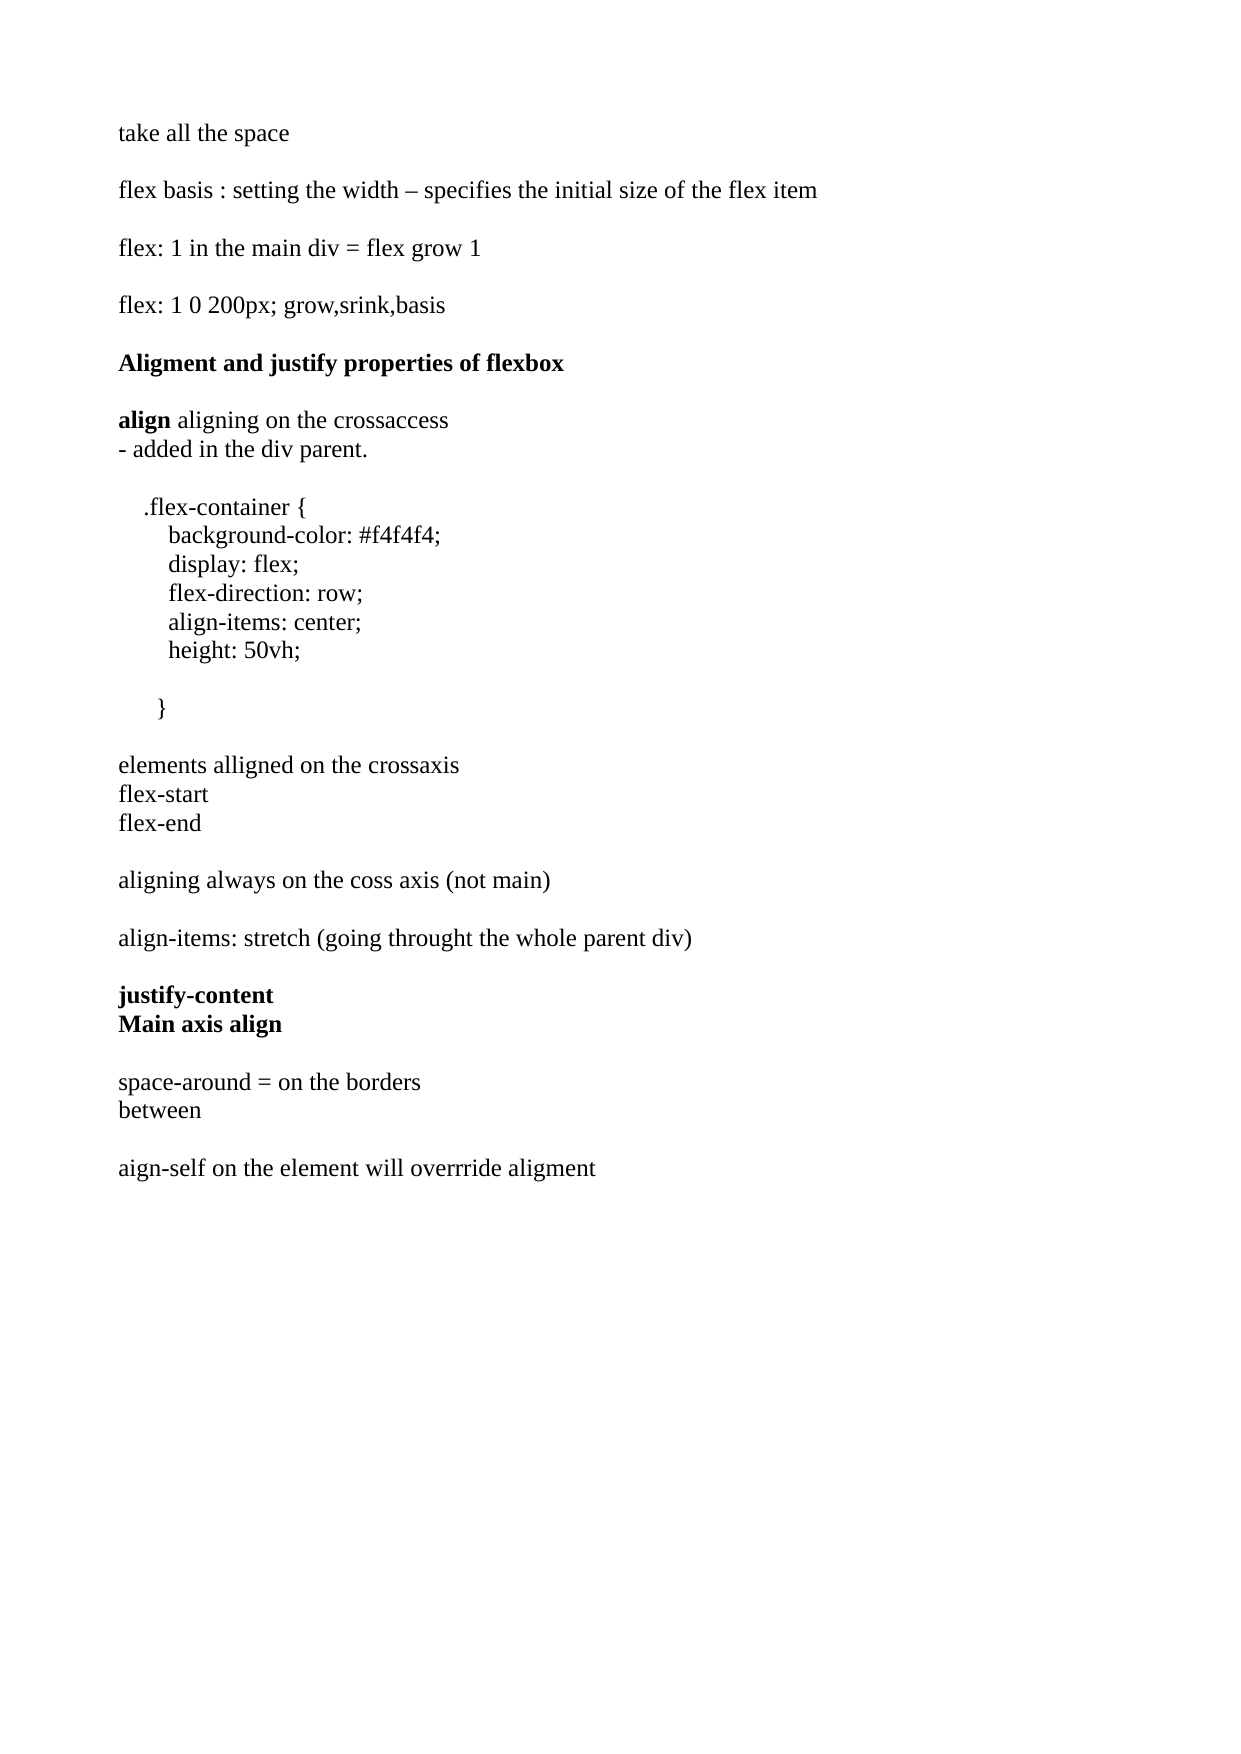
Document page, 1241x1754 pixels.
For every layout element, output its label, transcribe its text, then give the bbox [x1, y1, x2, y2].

text flex-direction: row; [118, 578, 1122, 607]
text - added in the div parent. [118, 434, 1122, 463]
text space-around = on the borders [118, 1067, 1122, 1096]
text justify-content [118, 981, 1122, 1009]
text align-items: center; [118, 607, 1122, 636]
text background-color: #f4f4f4; [118, 521, 1122, 549]
text elements alligned on the crossaxis [118, 751, 1122, 779]
text aign-self on the element will overrride aligment [118, 1153, 1122, 1182]
text height: 50vh; [118, 636, 1122, 664]
text Main axis align [118, 1009, 1122, 1038]
text flex-start [118, 779, 1122, 808]
text flex: 1 0 200px; grow,srink,basis [118, 291, 1122, 319]
text take all the space [118, 118, 1122, 147]
text } [118, 693, 1122, 722]
text between [118, 1096, 1122, 1124]
text align aligning on the crossaccess [118, 406, 1122, 434]
text display: flex; [118, 549, 1122, 578]
text align-items: stretch (going throught the whole parent div) [118, 923, 1122, 952]
text .flex-container { [118, 492, 1122, 521]
text flex-end [118, 808, 1122, 837]
text aligning always on the coss axis (not main) [118, 866, 1122, 894]
text flex basis : setting the width – specifies the initial size of the flex item [118, 176, 1122, 204]
text Aligment and justify properties of flexbox [118, 348, 1122, 377]
text flex: 1 in the main div = flex grow 1 [118, 233, 1122, 262]
